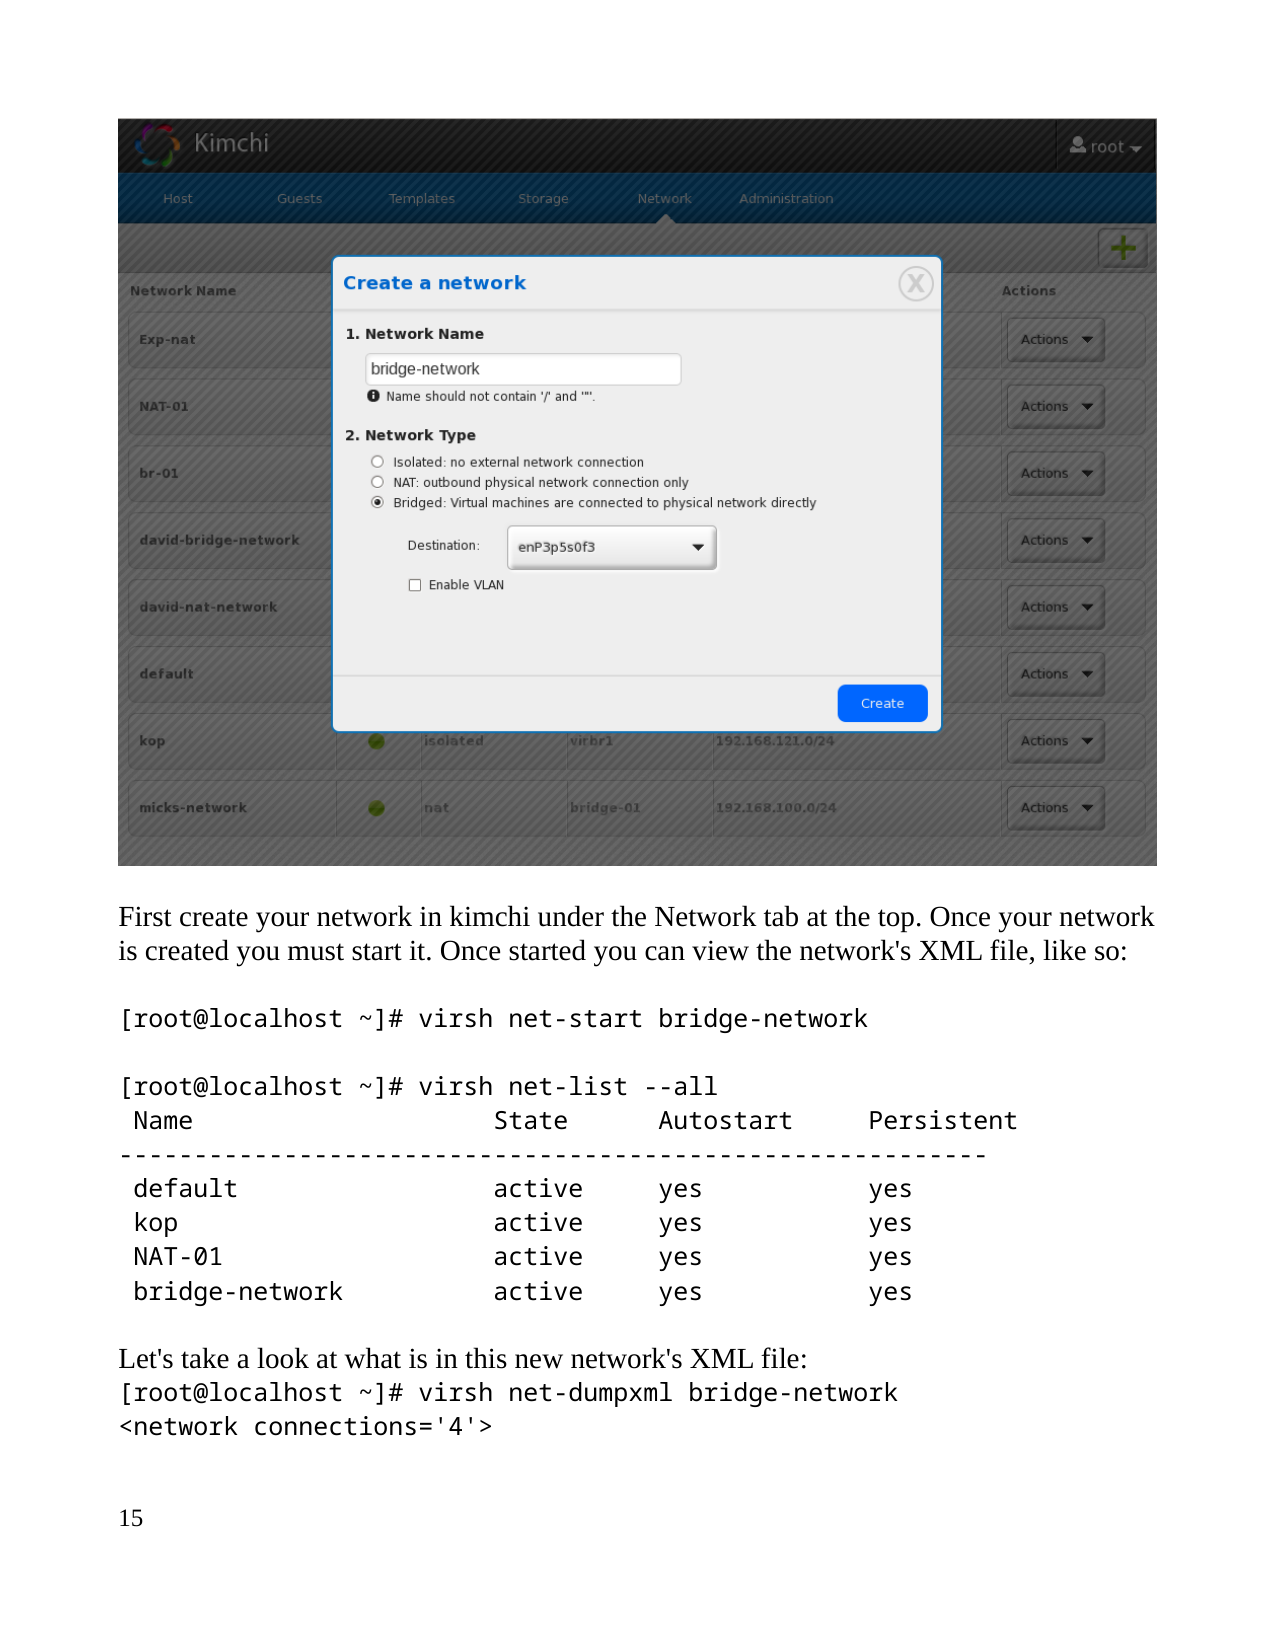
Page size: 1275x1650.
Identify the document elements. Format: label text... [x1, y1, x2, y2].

picture [118, 118, 1157, 866]
text kop active yes yes [118, 1205, 1157, 1239]
text ---------------------------------------------------------- [118, 1137, 1157, 1171]
text <network connections='4'> [118, 1408, 1157, 1442]
text default active yes yes [118, 1171, 1157, 1205]
text NAT-01 active yes yes [118, 1239, 1157, 1273]
text First create your network in kimchi under the Network tab at the top. Once your network is created you must start it. Once started you can view the network's XML file, like so: [118, 899, 1157, 967]
text [root@localhost ~]# virsh net-start bridge-network [118, 1001, 1157, 1035]
text [root@localhost ~]# virsh net-list --all [118, 1069, 1157, 1103]
text bridge-network active yes yes [118, 1273, 1157, 1307]
text Let's take a look at what is in this new network's XML file: [118, 1341, 1157, 1374]
text Name State Autostart Persistent [118, 1103, 1157, 1137]
text [root@localhost ~]# virsh net-dumpxml bridge-network [118, 1374, 1157, 1408]
